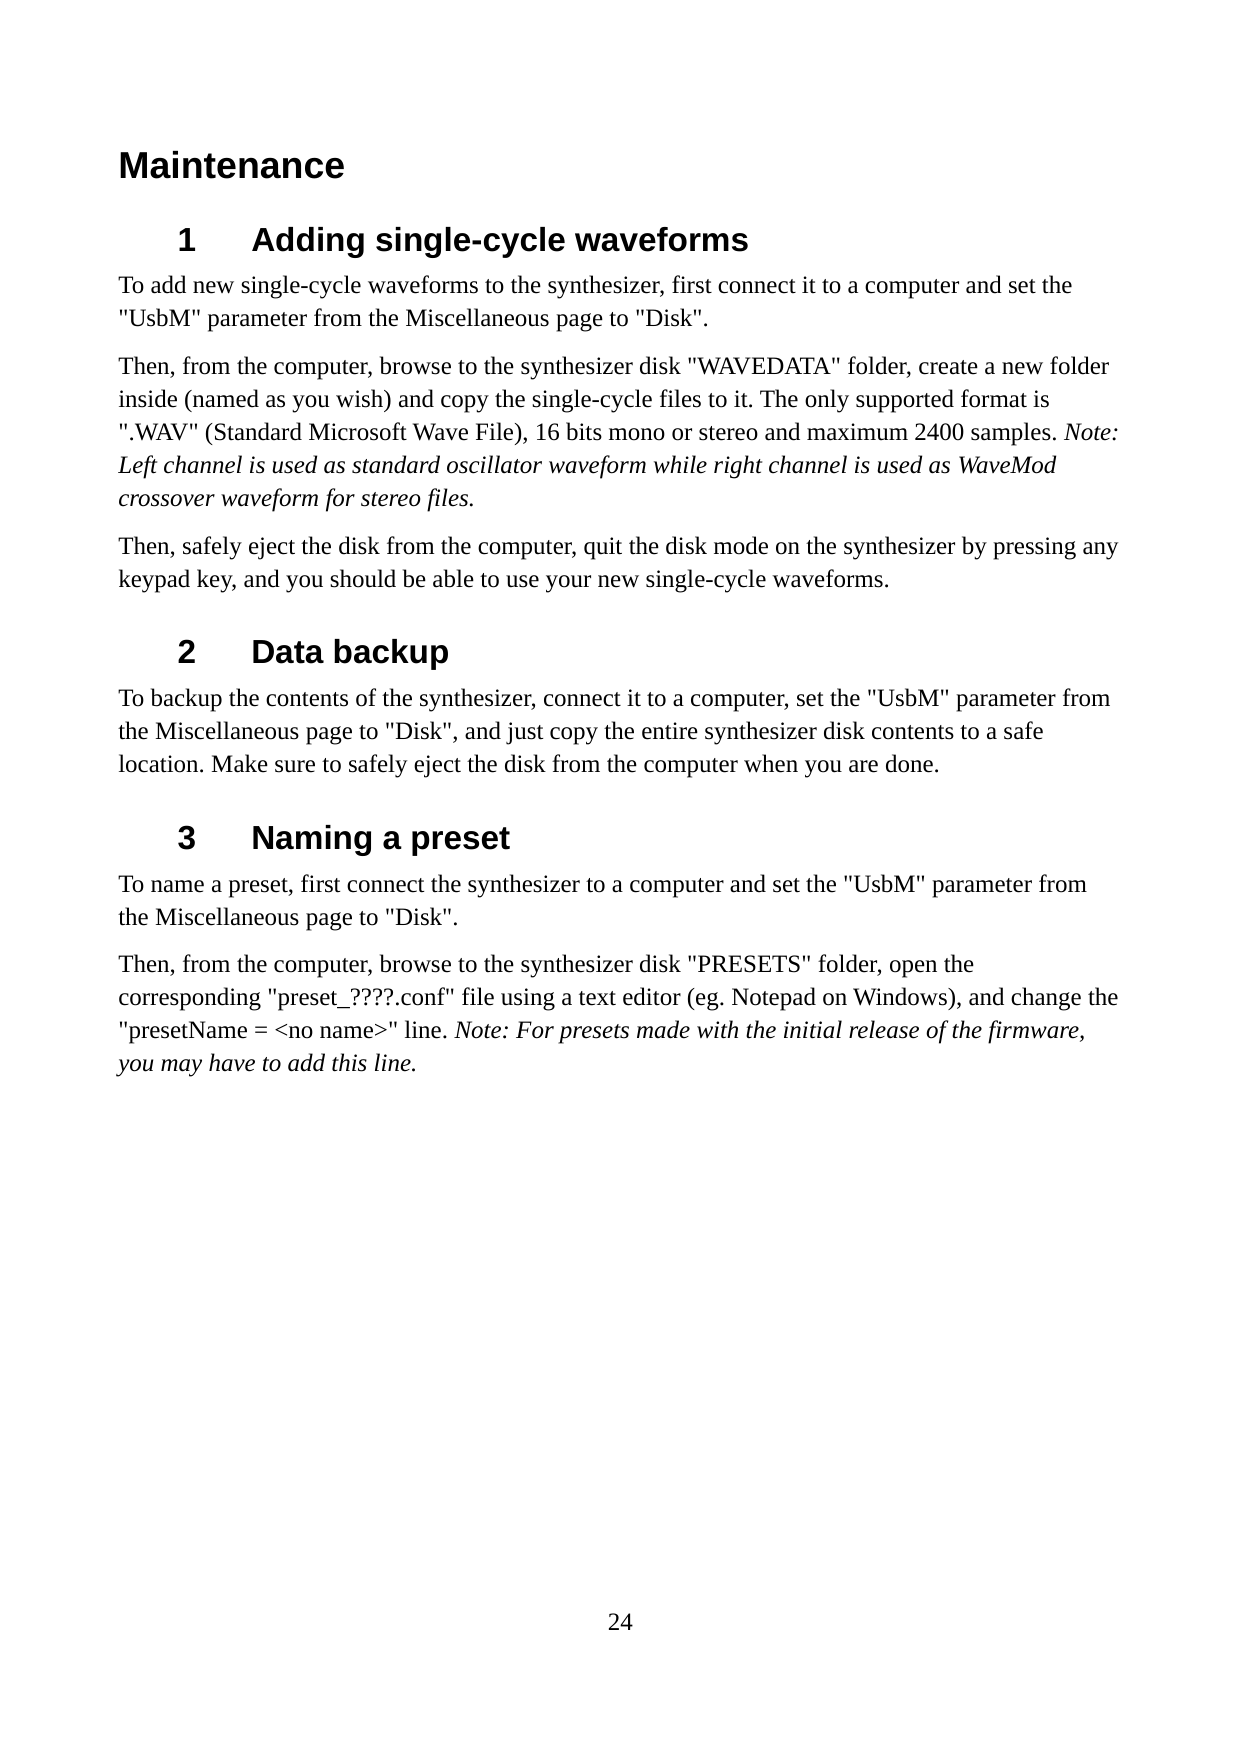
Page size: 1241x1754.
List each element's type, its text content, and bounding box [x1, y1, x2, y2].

text To name a preset, first connect the synthesizer to a computer and set the "UsbM" parameter from the Miscellaneous page to "Disk". [118, 869, 1122, 930]
text To backup the contents of the synthesizer, connect it to a computer, set the "UsbM" parameter from the Miscellaneous page to "Disk", and just copy the entire synthesizer disk contents to a safe location. Make sure to safely eject the disk from the computer when you are done. [118, 683, 1122, 778]
text To add new single-cycle waveforms to the synthesizer, first connect it to a computer and set the "UsbM" parameter from the Miscellaneous page to "Disk". [118, 271, 1122, 332]
subtitle Data backup [177, 632, 1122, 671]
text Then, safely eject the disk from the computer, quit the disk mode on the synthesizer by pressing any keypad key, and you should be able to use your new single-cycle waveforms. [118, 531, 1122, 593]
subtitle Maintenance [118, 143, 1122, 186]
subtitle Naming a preset [177, 818, 1122, 856]
text Then, from the computer, browse to the synthesizer disk "WAVEDATA" folder, create a new folder inside (named as you wish) and copy the single-cycle files to it. The only supported format is ".WAV" (Standard Microsoft Wave File), 16 bits mono or stereo and maximum 2400 samples. Note: Left channel is used as standard oscillator waveform while right channel is used as WaveMod crossover waveform for stereo files. [118, 351, 1122, 512]
text Then, from the computer, browse to the synthesizer disk "PRESETS" folder, open the corresponding "preset_????.conf" file using a text editor (eg. Notepad on Windows), and change the "presetName = <no name>" line. Note: For presets made with the initial release of the firmware, you may have to add this line. [118, 949, 1122, 1077]
subtitle Adding single-cycle waveforms [177, 219, 1122, 258]
